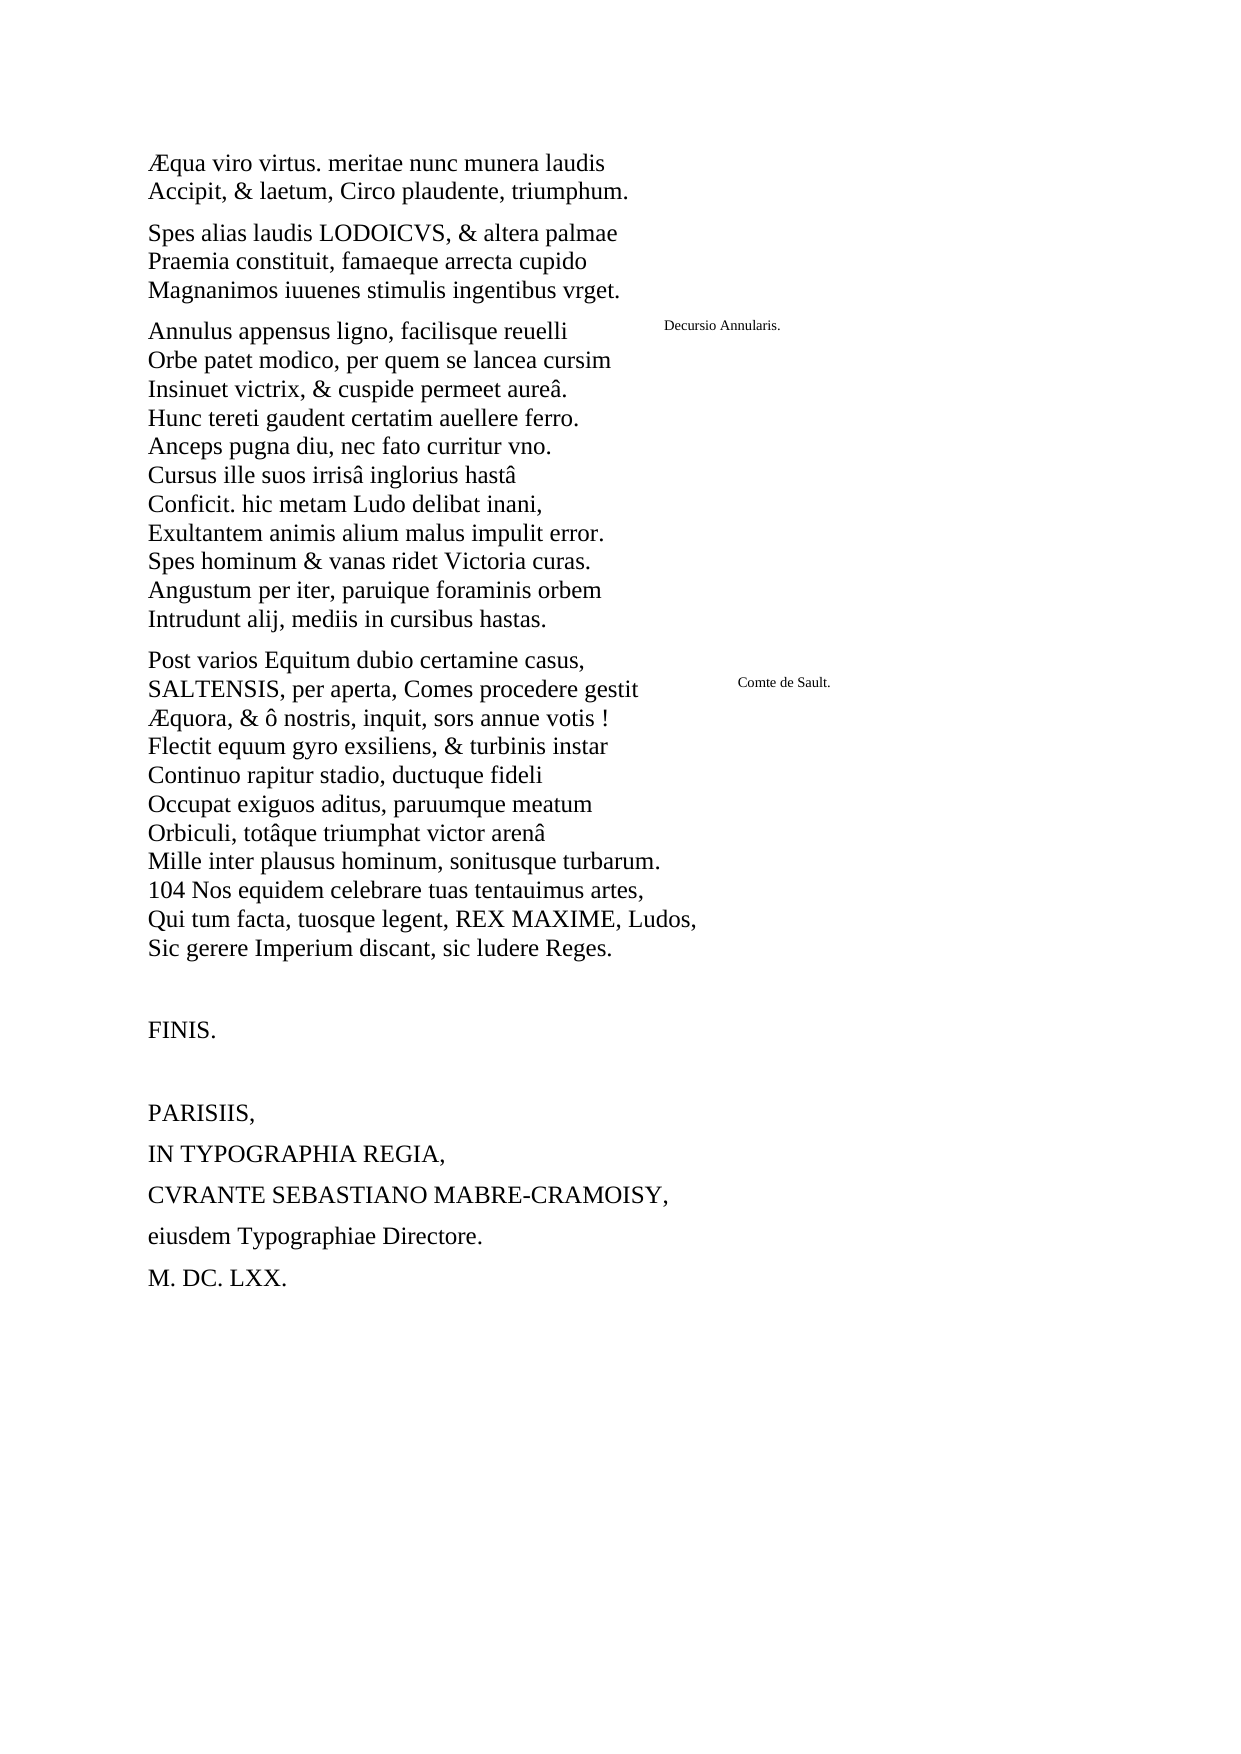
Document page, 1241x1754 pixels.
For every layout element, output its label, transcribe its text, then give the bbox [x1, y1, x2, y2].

text Post varios Equitum dubio certamine casus, SALTENSIS, per aperta, Comes procedere gestit Comte de Sault. Æquora, & ô nostris, inquit, sors annue votis ! Flectit equum gyro exsiliens, & turbinis instar Continuo rapitur stadio, ductuque fideli Occupat exiguos aditus, paruumque meatum Orbiculi, totâque triumphat victor arenâ Mille inter plausus hominum, sonitusque turbarum. 104 Nos equidem celebrare tuas tentauimus artes, Qui tum facta, tuosque legent, REX MAXIME, Ludos, Sic gerere Imperium discant, sic ludere Reges. [148, 645, 1093, 961]
text M. DC. LXX. [148, 1263, 1093, 1320]
text FINIS. [148, 1015, 1093, 1044]
text PARISIIS, [148, 1098, 1093, 1126]
text eiusdem Typographiae Directore. [148, 1221, 1093, 1250]
text IN TYPOGRAPHIA REGIA, [148, 1139, 1093, 1168]
text Annulus appensus ligno, facilisque reuelli Decursio Annularis. Orbe patet modico, per quem se lancea cursim Insinuet victrix, & cuspide permeet aureâ. Hunc tereti gaudent certatim auellere ferro. Anceps pugna diu, nec fato curritur vno. Cursus ille suos irrisâ inglorius hastâ Conficit. hic metam Ludo delibat inani, Exultantem animis alium malus impulit error. Spes hominum & vanas ridet Victoria curas. Angustum per iter, paruique foraminis orbem Intrudunt alij, mediis in cursibus hastas. [148, 316, 1093, 633]
text Spes alias laudis LODOICVS, & altera palmae Praemia constituit, famaeque arrecta cupido Magnanimos iuuenes stimulis ingentibus vrget. [148, 218, 1093, 304]
text CVRANTE SEBASTIANO MABRE-CRAMOISY, [148, 1180, 1093, 1209]
text Æqua viro virtus. meritae nunc munera laudis Accipit, & laetum, Circo plaudente, triumphum. [148, 148, 1093, 205]
